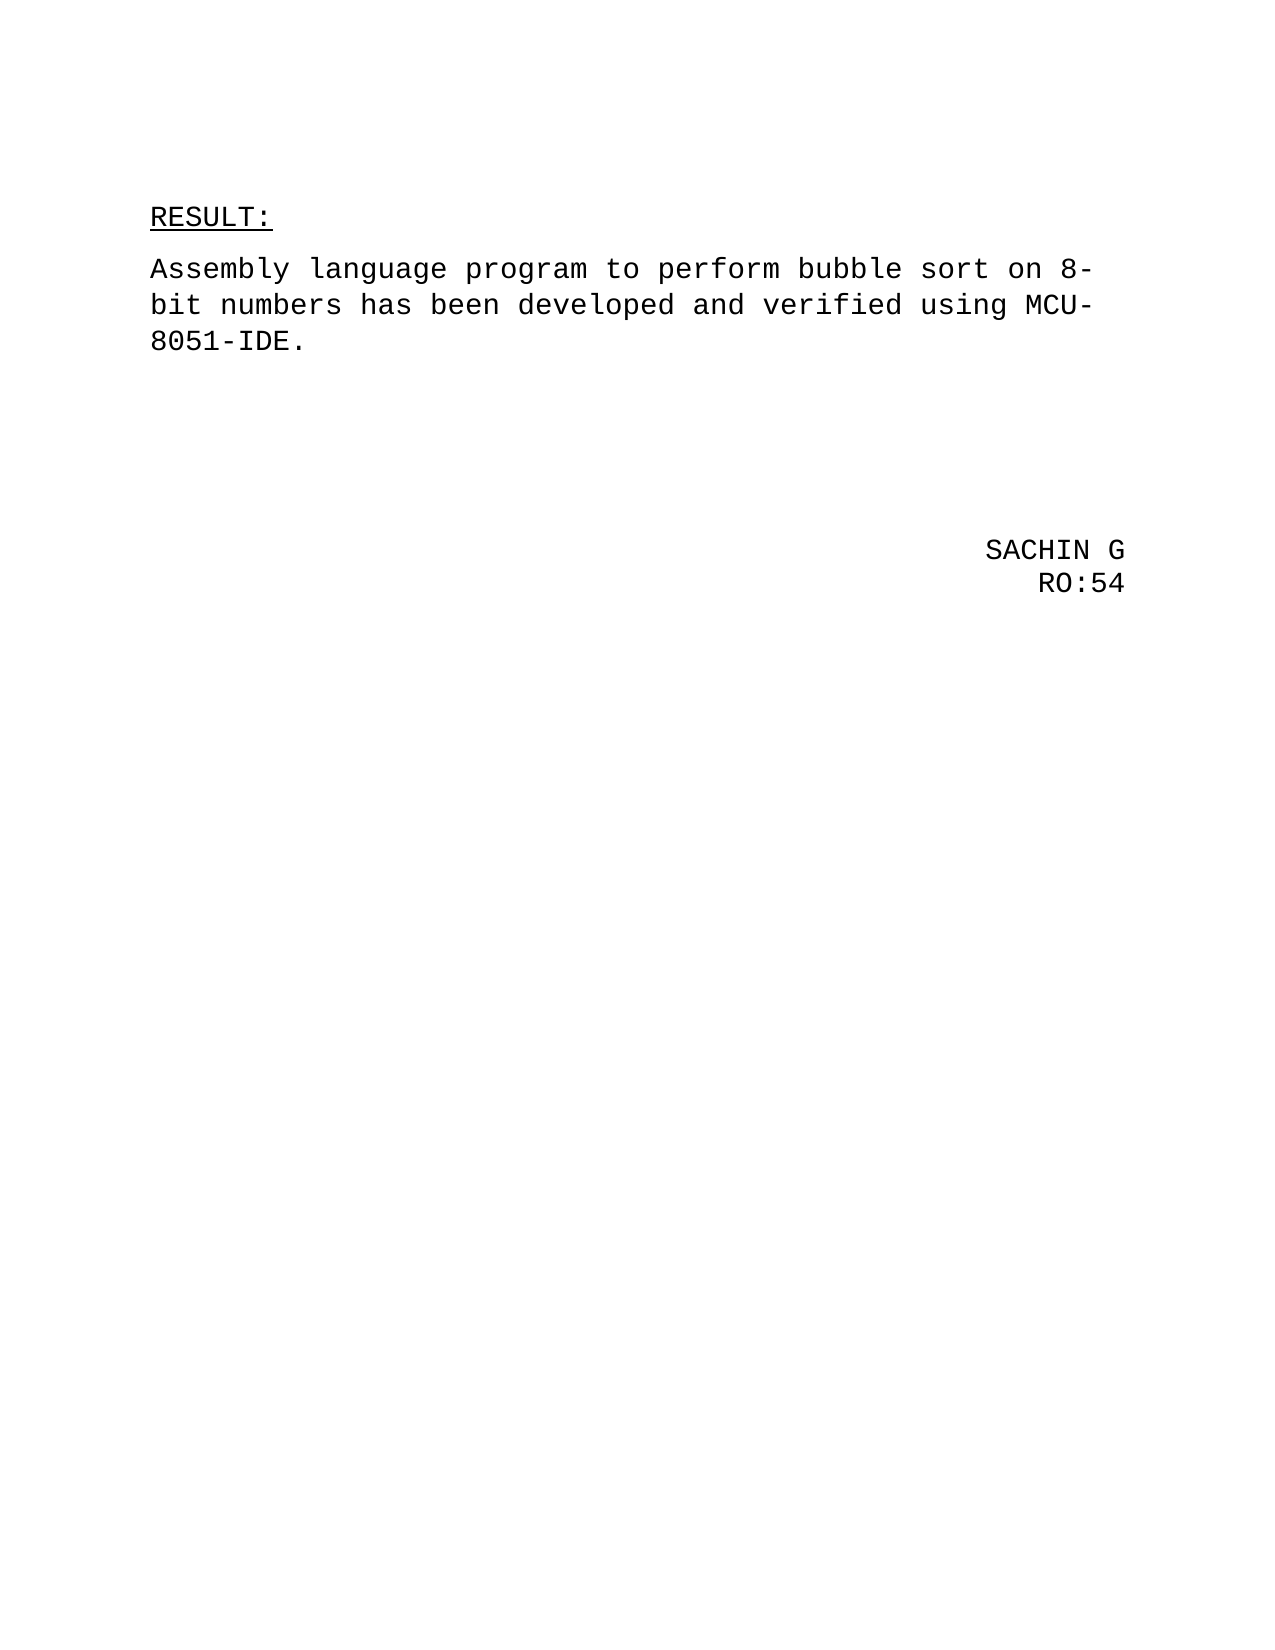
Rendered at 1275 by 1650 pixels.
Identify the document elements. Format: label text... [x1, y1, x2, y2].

subtitle SACHIN G [375, 535, 1125, 568]
text Assembly language program to perform bubble sort on 8-bit numbers has been developed and verified using MCU-8051-IDE. [150, 254, 1125, 359]
text RESULT: [150, 202, 1125, 235]
subtitle RO:54 [150, 568, 1125, 601]
